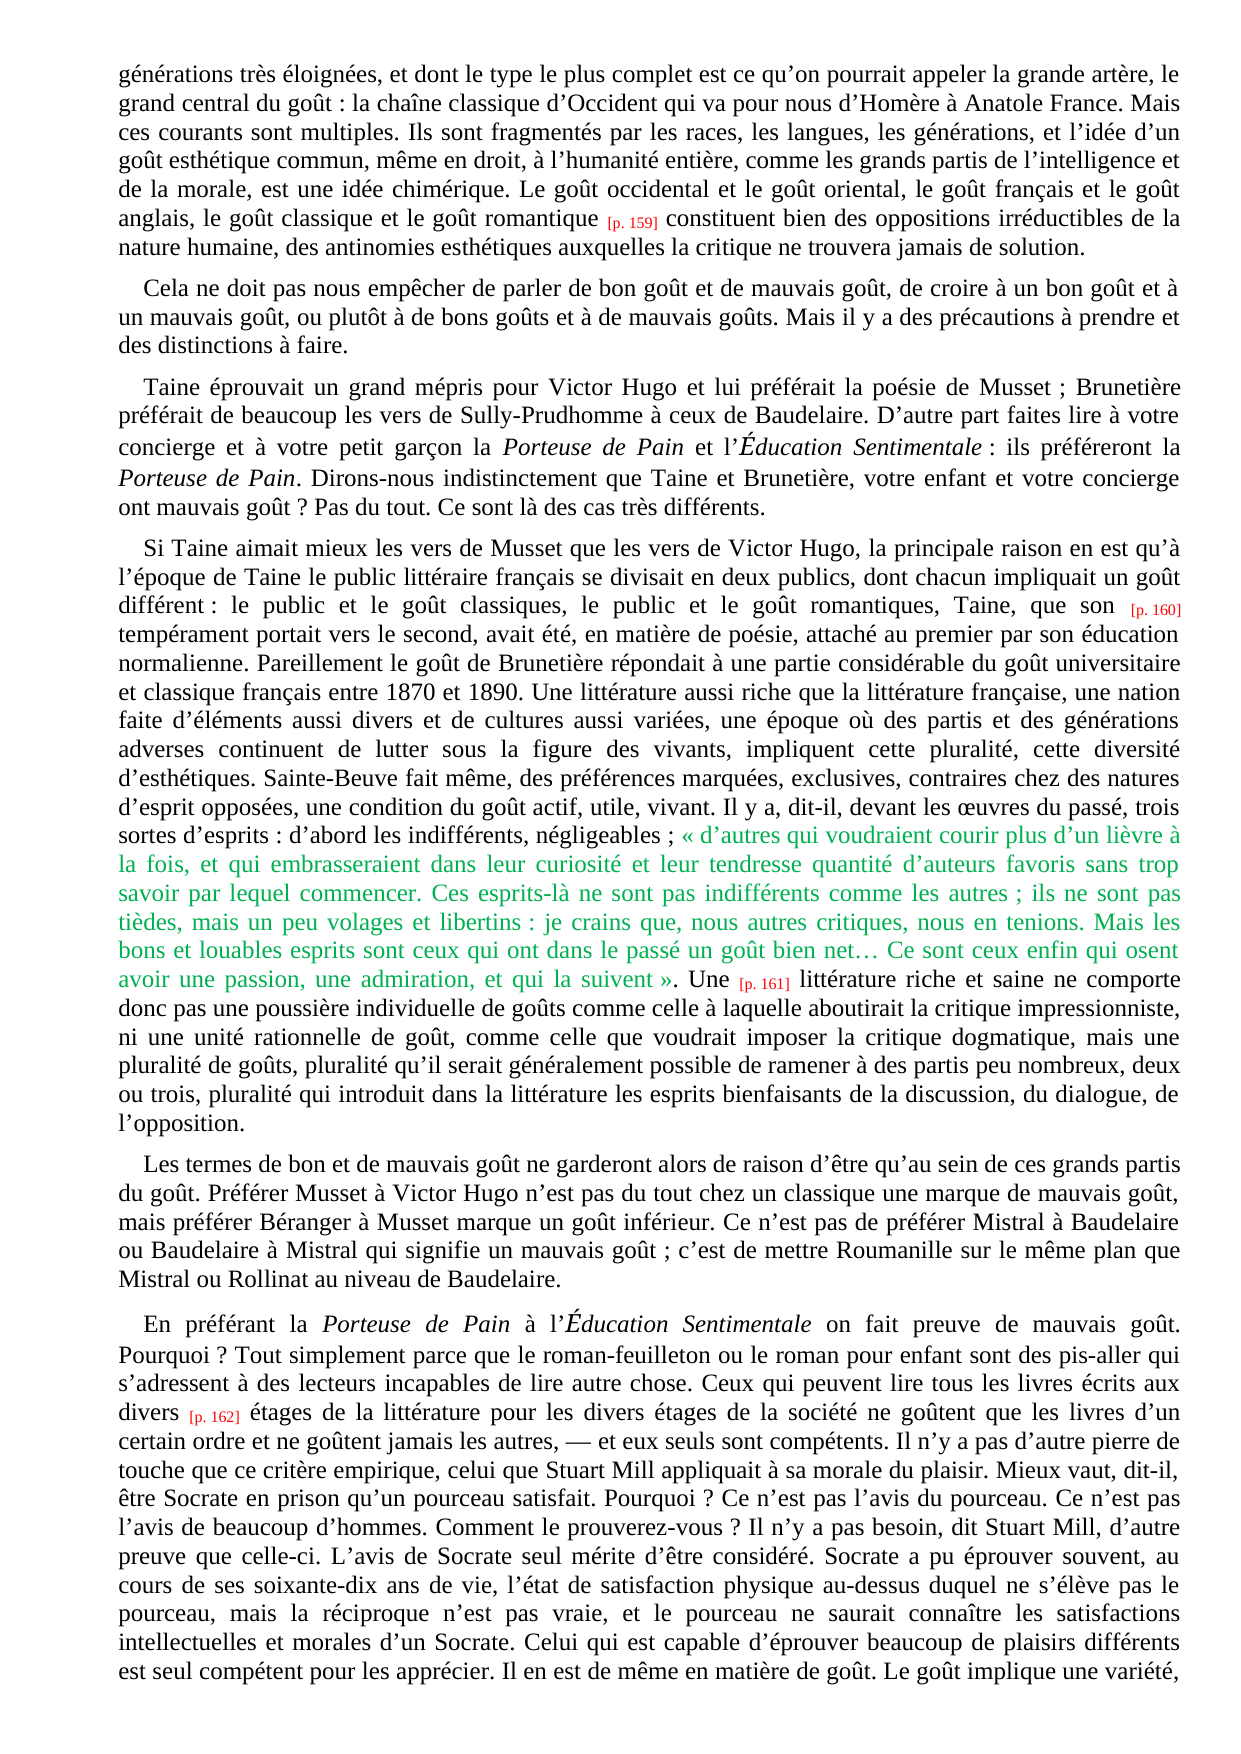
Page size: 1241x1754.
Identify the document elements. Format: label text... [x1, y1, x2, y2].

text Cela ne doit pas nous empêcher de parler de bon goût et de mauvais goût, de croire à un bon goût et à un mauvais goût, ou plutôt à de bons goûts et à de mauvais goûts. Mais il y a des précautions à prendre et des distinctions à faire. [118, 273, 1181, 359]
text Taine éprouvait un grand mépris pour Victor Hugo et lui préférait la poésie de Musset ; Brunetière préférait de beaucoup les vers de Sully-Prudhomme à ceux de Baudelaire. D’autre part faites lire à votre concierge et à votre petit garçon la Porteuse de Pain et l’Éducation Sentimentale : ils préféreront la Porteuse de Pain. Dirons-nous indistinctement que Taine et Brunetière, votre enfant et votre concierge ont mauvais goût ? Pas du tout. Ce sont là des cas très différents. [118, 372, 1181, 521]
text Les termes de bon et de mauvais goût ne garderont alors de raison d’être qu’au sein de ces grands partis du goût. Préférer Musset à Victor Hugo n’est pas du tout chez un classique une marque de mauvais goût, mais préférer Béranger à Musset marque un goût inférieur. Ce n’est pas de préférer Mistral à Baudelaire ou Baudelaire à Mistral qui signifie un mauvais goût ; c’est de mettre Roumanille sur le même plan que Mistral ou Rollinat au niveau de Baudelaire. [118, 1149, 1181, 1293]
text Si Taine aimait mieux les vers de Musset que les vers de Victor Hugo, la principale raison en est qu’à l’époque de Taine le public littéraire français se divisait en deux publics, dont chacun impliquait un goût différent : le public et le goût classiques, le public et le goût romantiques, Taine, que son [p. 160] tempérament portait vers le second, avait été, en matière de poésie, attaché au premier par son éducation normalienne. Pareillement le goût de Brunetière répondait à une partie considérable du goût universitaire et classique français entre 1870 et 1890. Une littérature aussi riche que la littérature française, une nation faite d’éléments aussi divers et de cultures aussi variées, une époque où des partis et des générations adverses continuent de lutter sous la figure des vivants, impliquent cette pluralité, cette diversité d’esthétiques. Sainte-Beuve fait même, des préférences marquées, exclusives, contraires chez des natures d’esprit opposées, une condition du goût actif, utile, vivant. Il y a, dit-il, devant les œuvres du passé, trois sortes d’esprits : d’abord les indifférents, négligeables ; « d’autres qui voudraient courir plus d’un lièvre à la fois, et qui embrasseraient dans leur curiosité et leur tendresse quantité d’auteurs favoris sans trop savoir par lequel commencer. Ces esprits-là ne sont pas indifférents comme les autres ; ils ne sont pas tièdes, mais un peu volages et libertins : je crains que, nous autres critiques, nous en tenions. Mais les bons et louables esprits sont ceux qui ont dans le passé un goût bien net… Ce sont ceux enfin qui osent avoir une passion, une admiration, et qui la suivent ». Une [p. 161] littérature riche et saine ne comporte donc pas une poussière individuelle de goûts comme celle à laquelle aboutirait la critique impressionniste, ni une unité rationnelle de goût, comme celle que voudrait imposer la critique dogmatique, mais une pluralité de goûts, pluralité qu’il serait généralement possible de ramener à des partis peu nombreux, deux ou trois, pluralité qui introduit dans la littérature les esprits bienfaisants de la discussion, du dialogue, de l’opposition. [118, 533, 1181, 1137]
text En préférant la Porteuse de Pain à l’Éducation Sentimentale on fait preuve de mauvais goût. Pourquoi ? Tout simplement parce que le roman-feuilleton ou le roman pour enfant sont des pis-aller qui s’adressent à des lecteurs incapables de lire autre chose. Ceux qui peuvent lire tous les livres écrits aux divers [p. 162] étages de la littérature pour les divers étages de la société ne goûtent que les livres d’un certain ordre et ne goûtent jamais les autres, — et eux seuls sont compétents. Il n’y a pas d’autre pierre de touche que ce critère empirique, celui que Stuart Mill appliquait à sa morale du plaisir. Mieux vaut, dit-il, être Socrate en prison qu’un pourceau satisfait. Pourquoi ? Ce n’est pas l’avis du pourceau. Ce n’est pas l’avis de beaucoup d’hommes. Comment le prouverez-vous ? Il n’y a pas besoin, dit Stuart Mill, d’autre preuve que celle-ci. L’avis de Socrate seul mérite d’être considéré. Socrate a pu éprouver souvent, au cours de ses soixante-dix ans de vie, l’état de satisfaction physique au-dessus duquel ne s’élève pas le pourceau, mais la réciproque n’est pas vraie, et le pourceau ne saurait connaître les satisfactions intellectuelles et morales d’un Socrate. Celui qui est capable d’éprouver beaucoup de plaisirs différents est seul compétent pour les apprécier. Il en est de même en matière de goût. Le goût implique une variété, [118, 1306, 1181, 1685]
text générations très éloignées, et dont le type le plus complet est ce qu’on pourrait appeler la grande artère, le grand central du goût : la chaîne classique d’Occident qui va pour nous d’Homère à Anatole France. Mais ces courants sont multiples. Ils sont fragmentés par les races, les langues, les générations, et l’idée d’un goût esthétique commun, même en droit, à l’humanité entière, comme les grands partis de l’intelligence et de la morale, est une idée chimérique. Le goût occidental et le goût oriental, le goût français et le goût anglais, le goût classique et le goût romantique [p. 159] constituent bien des oppositions irréductibles de la nature humaine, des antinomies esthétiques auxquelles la critique ne trouvera jamais de solution. [118, 59, 1181, 260]
